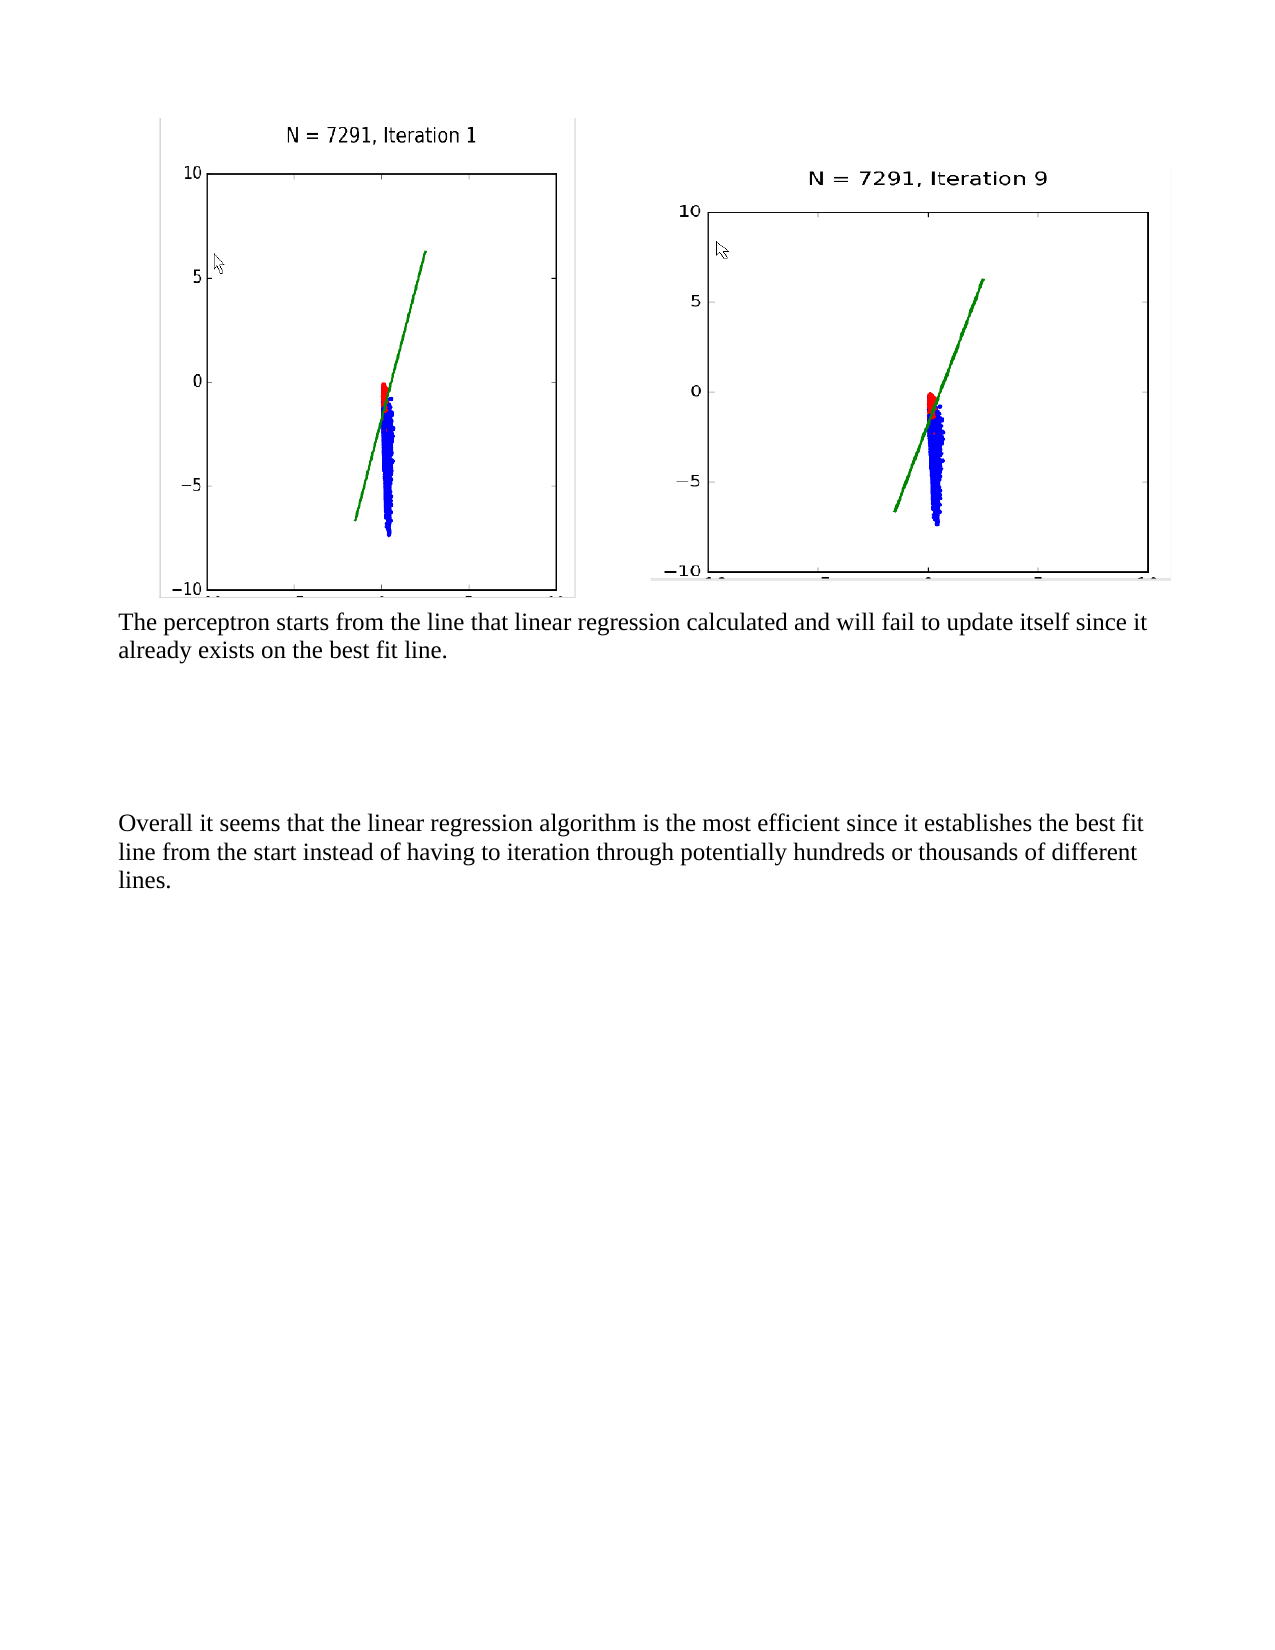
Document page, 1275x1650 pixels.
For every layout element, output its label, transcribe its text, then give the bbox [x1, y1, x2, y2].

picture [650, 166, 1172, 581]
picture [158, 118, 576, 598]
text The perceptron starts from the line that linear regression calculated and will fail to update itself since it already exists on the best fit line. [118, 607, 1157, 664]
text Overall it seems that the linear regression algorithm is the most efficient since it establishes the best fit line from the start instead of having to iteration through potentially hundreds or thousands of different lines. [118, 808, 1157, 894]
